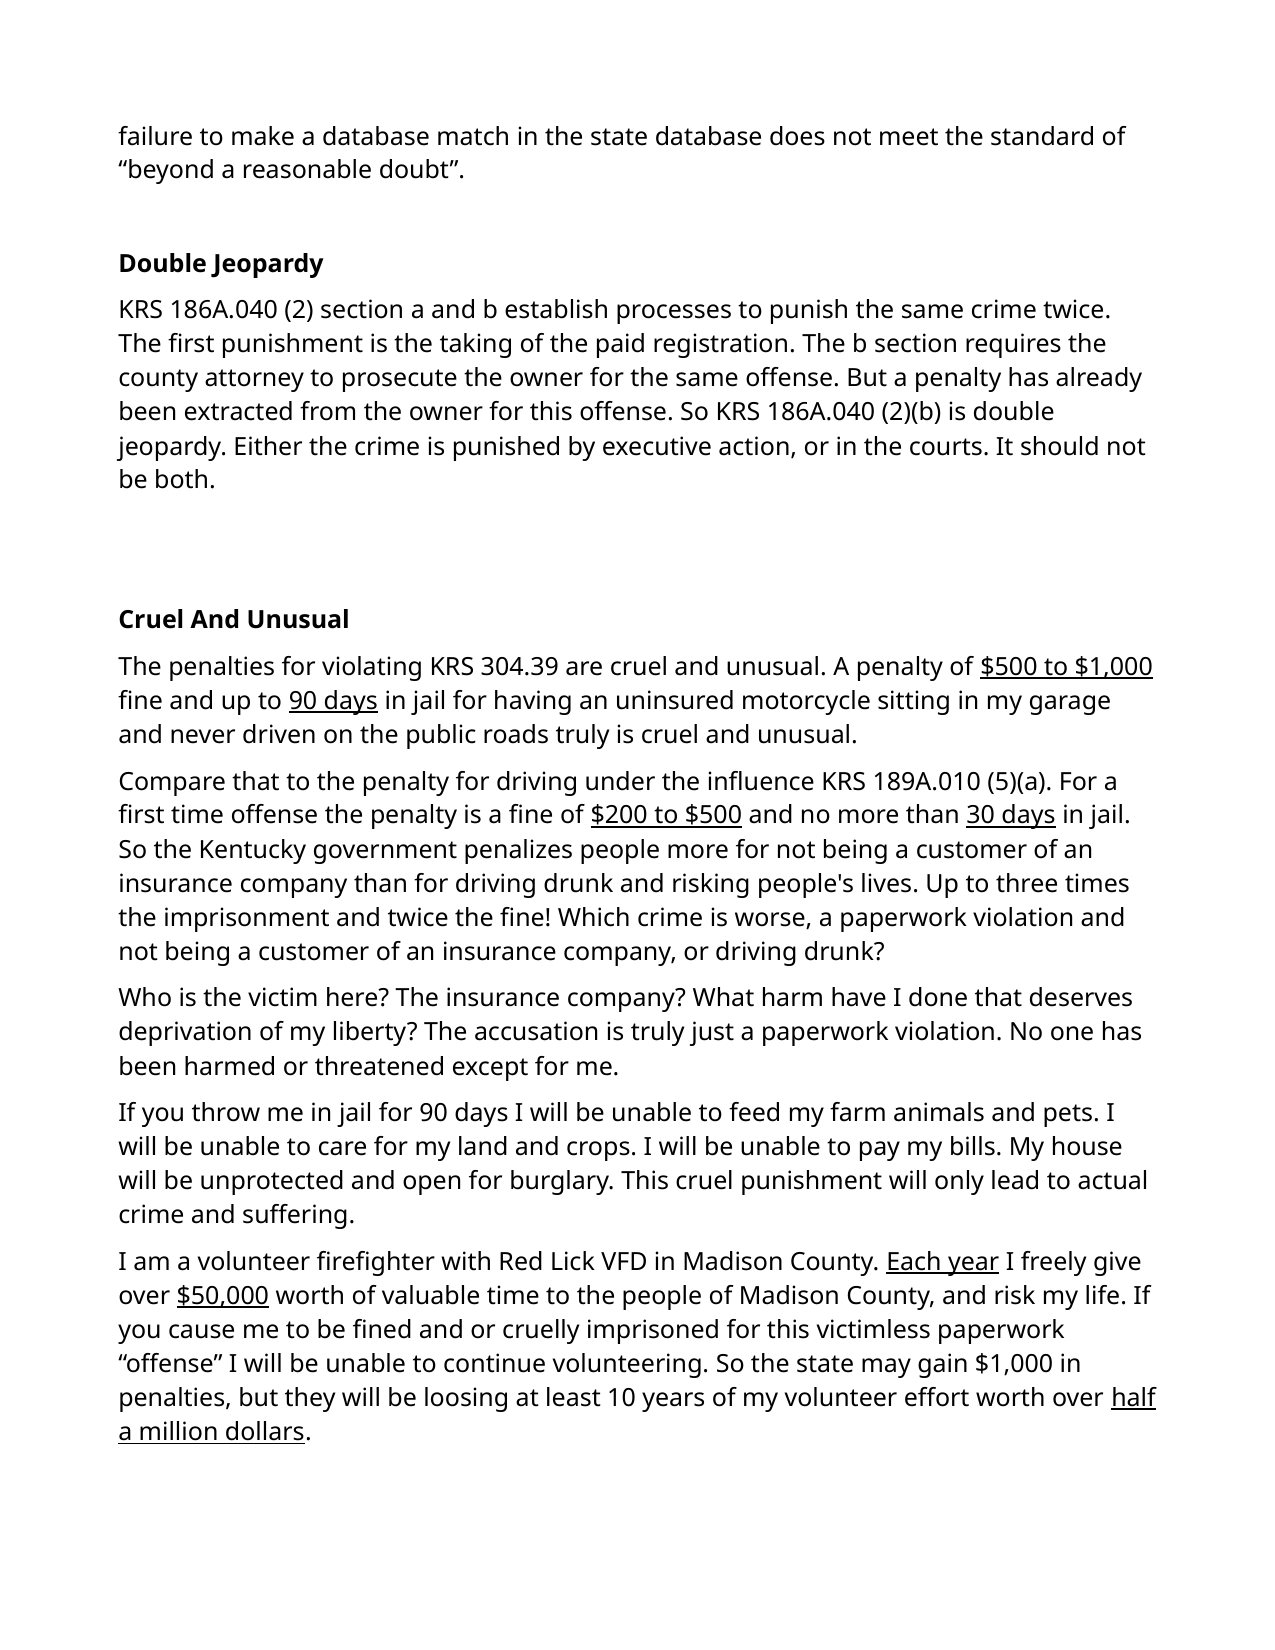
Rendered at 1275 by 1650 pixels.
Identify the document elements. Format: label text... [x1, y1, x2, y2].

text If you throw me in jail for 90 days I will be unable to feed my farm animals and pets. I will be unable to care for my land and crops. I will be unable to pay my bills. My house will be unprotected and open for burglary. This cruel punishment will only lead to actual crime and suffering. [118, 1095, 1157, 1231]
text Who is the victim here? The insurance company? What harm have I done that deserves deprivation of my liberty? The accusation is truly just a paperwork violation. No one has been harmed or threatened except for me. [118, 980, 1157, 1082]
text KRS 186A.040 (2) section a and b establish processes to punish the same crime twice. The first punishment is the taking of the paid registration. The b section requires the county attorney to prosecute the owner for the same offense. But a penalty has already been extracted from the owner for this offense. So KRS 186A.040 (2)(b) is double jeopardy. Either the crime is punished by executive action, or in the courts. It should not be both. [118, 292, 1157, 496]
text Double Jeopardy [118, 245, 1157, 279]
text I am a volunteer firefighter with Red Lick VFD in Madison County. Each year I freely give over $50,000 worth of valuable time to the people of Madison County, and risk my life. If you cause me to be fined and or cruelly imprisoned for this victimless paperwork “offense” I will be unable to continue volunteering. So the state may gain $1,000 in penalties, but they will be loosing at least 10 years of my volunteer effort worth over half a million dollars. [118, 1243, 1157, 1448]
text The penalties for violating KRS 304.39 are cruel and unusual. A penalty of $500 to $1,000 fine and up to 90 days in jail for having an uninsured motorcycle sitting in my garage and never driven on the public roads truly is cruel and unusual. [118, 648, 1157, 751]
text Compare that to the penalty for driving under the influence KRS 189A.010 (5)(a). For a first time offense the penalty is a fine of $200 to $500 and no more than 30 days in jail. So the Kentucky government penalizes people more for not being a customer of an insurance company than for driving drunk and risking people's lives. Up to three times the imprisonment and twice the fine! Which crime is worse, a paperwork violation and not being a customer of an insurance company, or driving drunk? [118, 763, 1157, 967]
text failure to make a database match in the state database does not meet the standard of “beyond a reasonable doubt”. [118, 118, 1157, 186]
text Cruel And Unusual [118, 602, 1157, 636]
